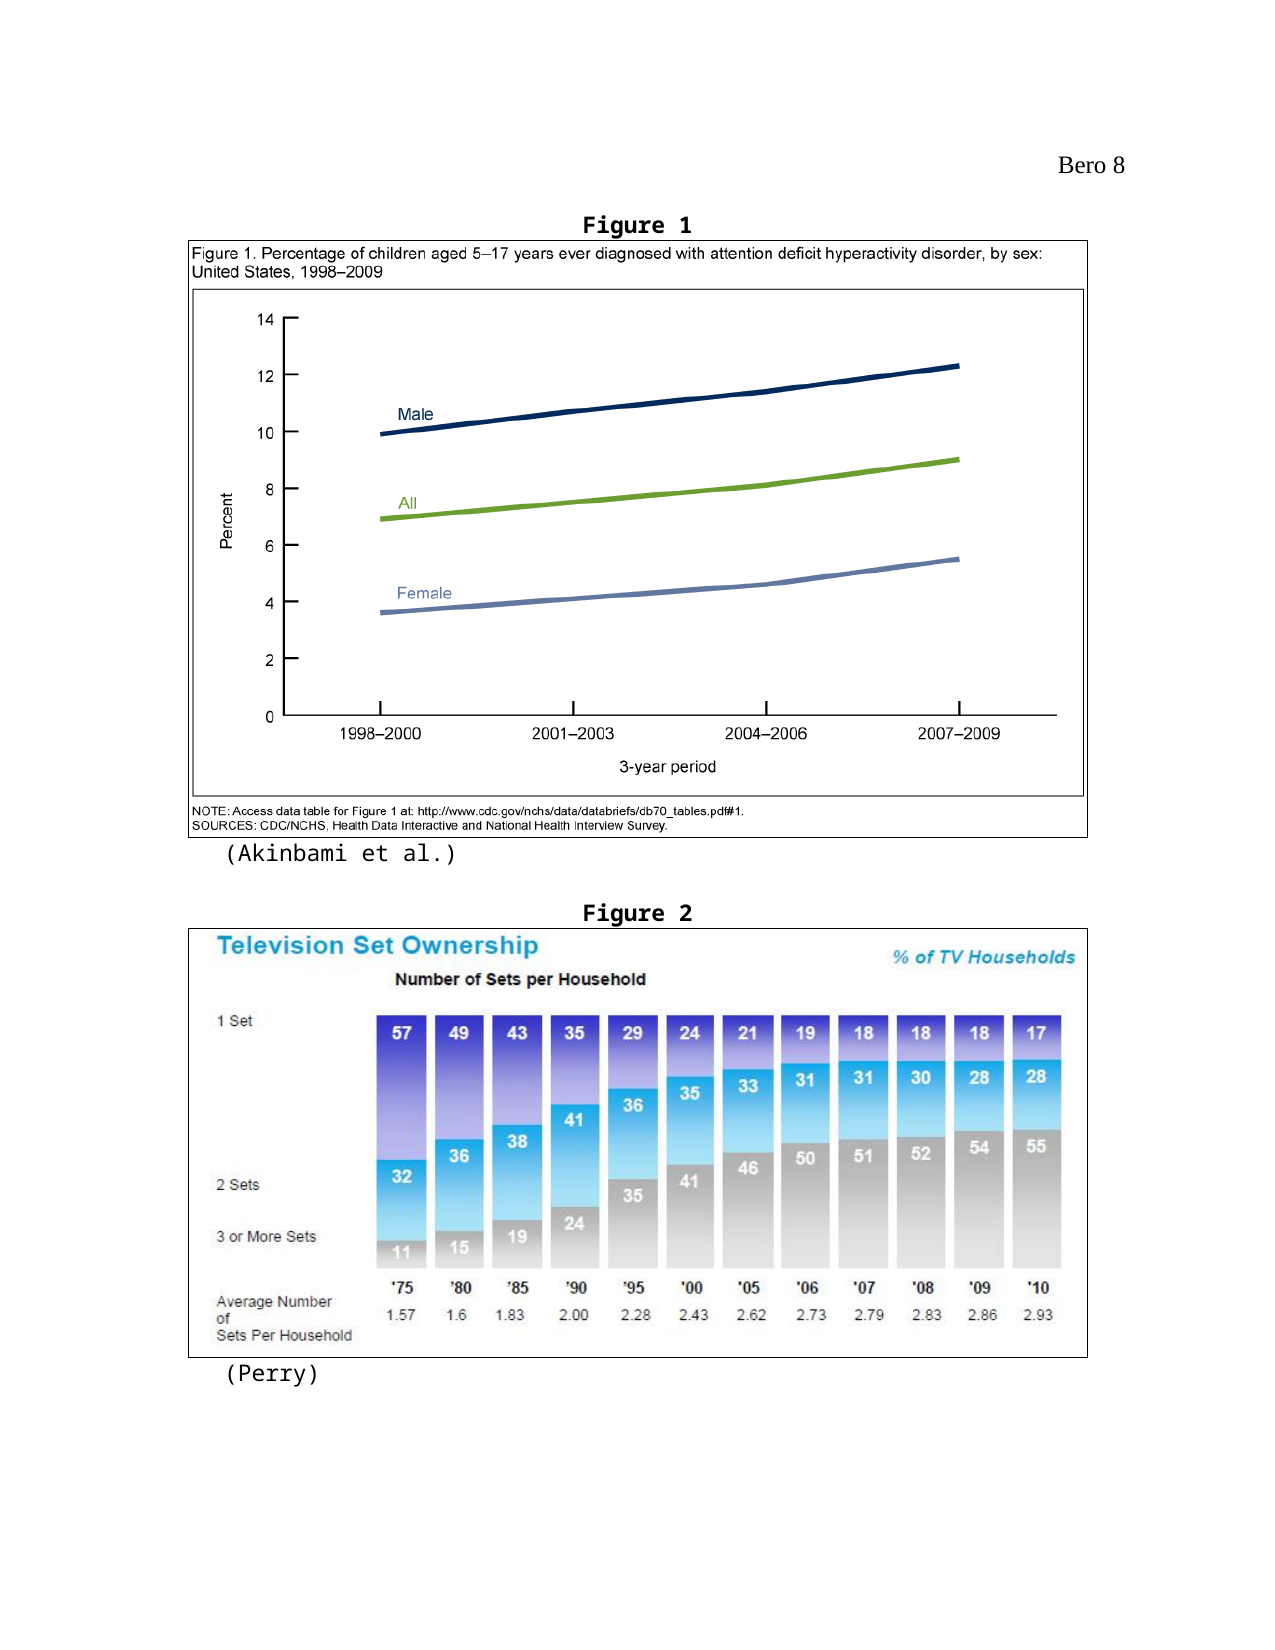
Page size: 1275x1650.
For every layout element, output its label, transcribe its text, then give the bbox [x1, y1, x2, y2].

picture [190, 243, 1085, 834]
picture [190, 931, 1085, 1354]
text (Akinbami et al.) [150, 837, 1125, 868]
text Figure 2 [150, 897, 1125, 928]
text (Perry) [150, 1357, 1125, 1388]
text Figure 1 [150, 209, 1125, 837]
